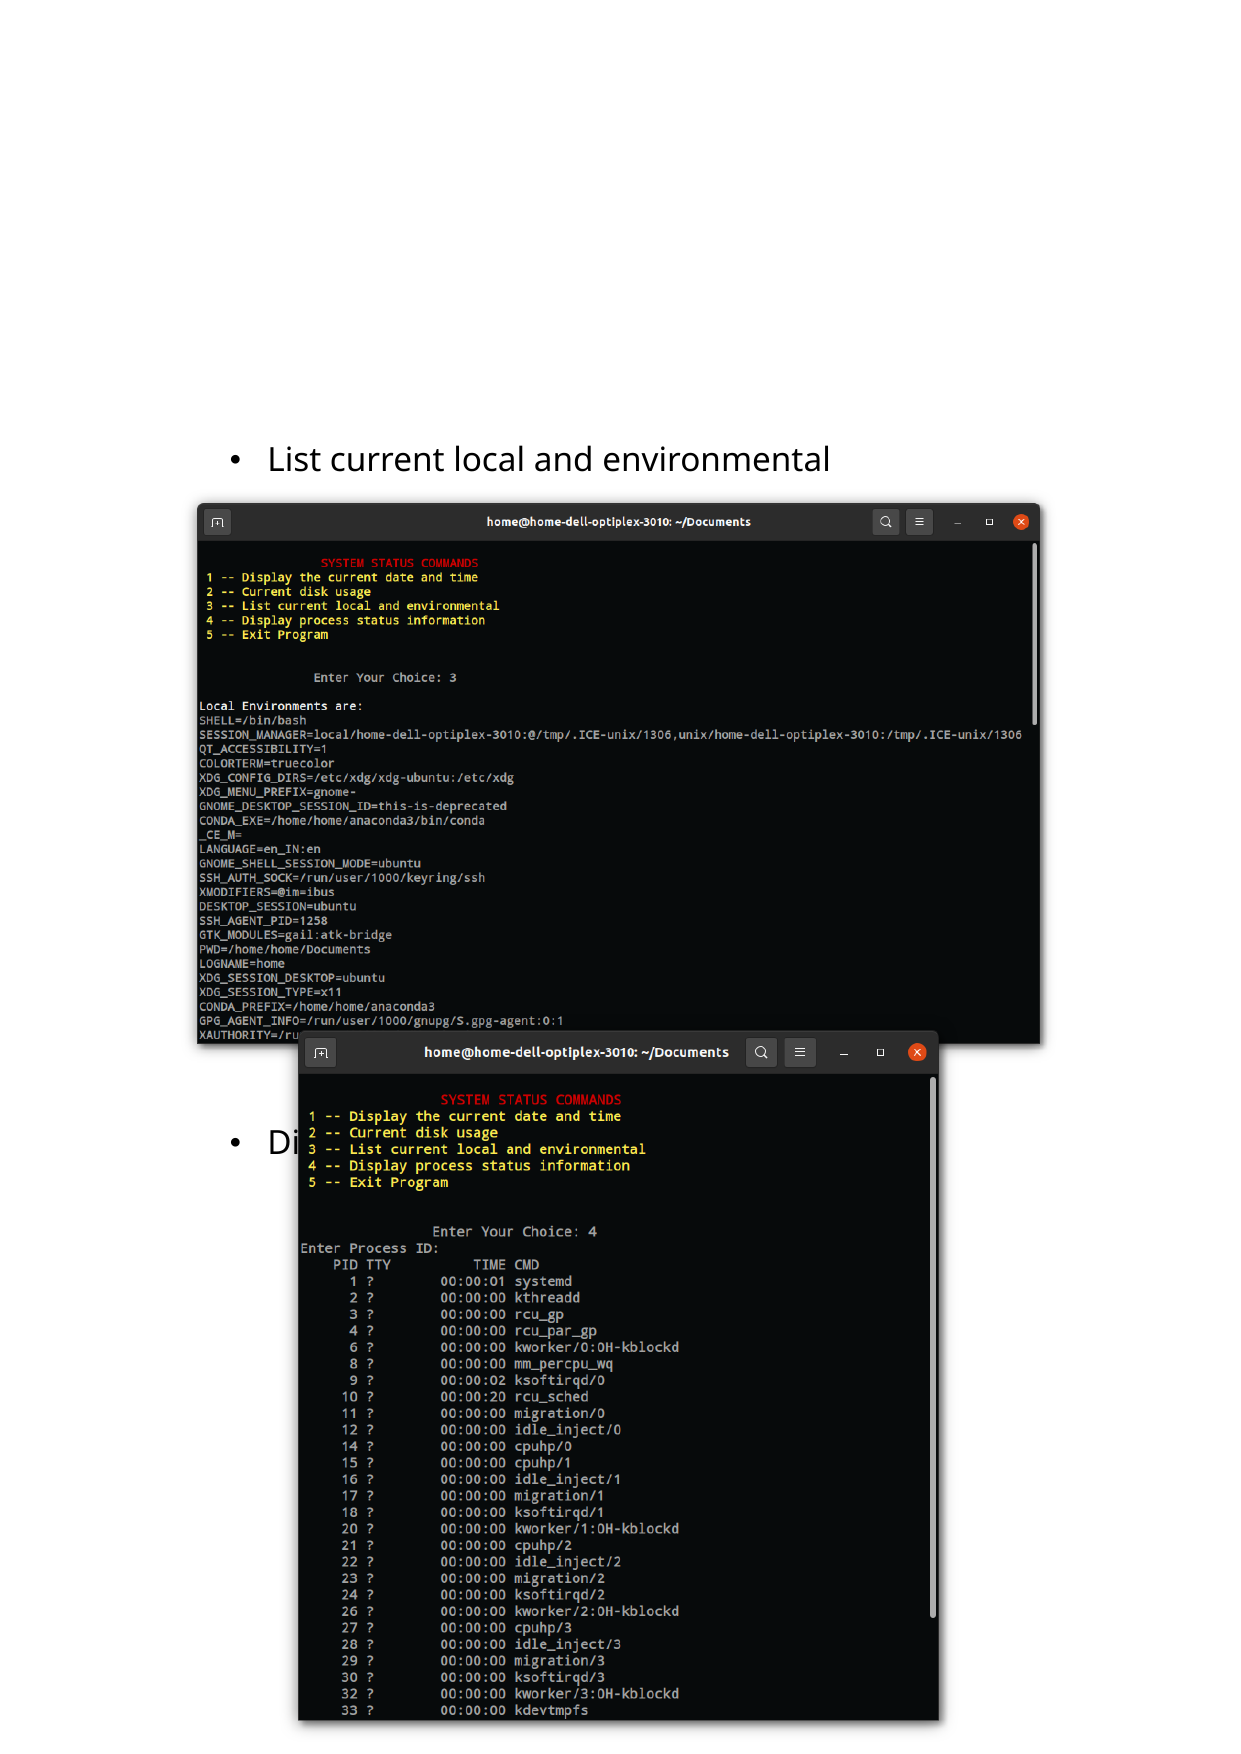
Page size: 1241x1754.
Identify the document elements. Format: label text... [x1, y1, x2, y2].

list Display process status information [229, 1118, 270, 1164]
list List current local and environmental [229, 436, 1122, 481]
list Display process status information [970, 1118, 1122, 1164]
picture [173, 481, 1067, 1754]
